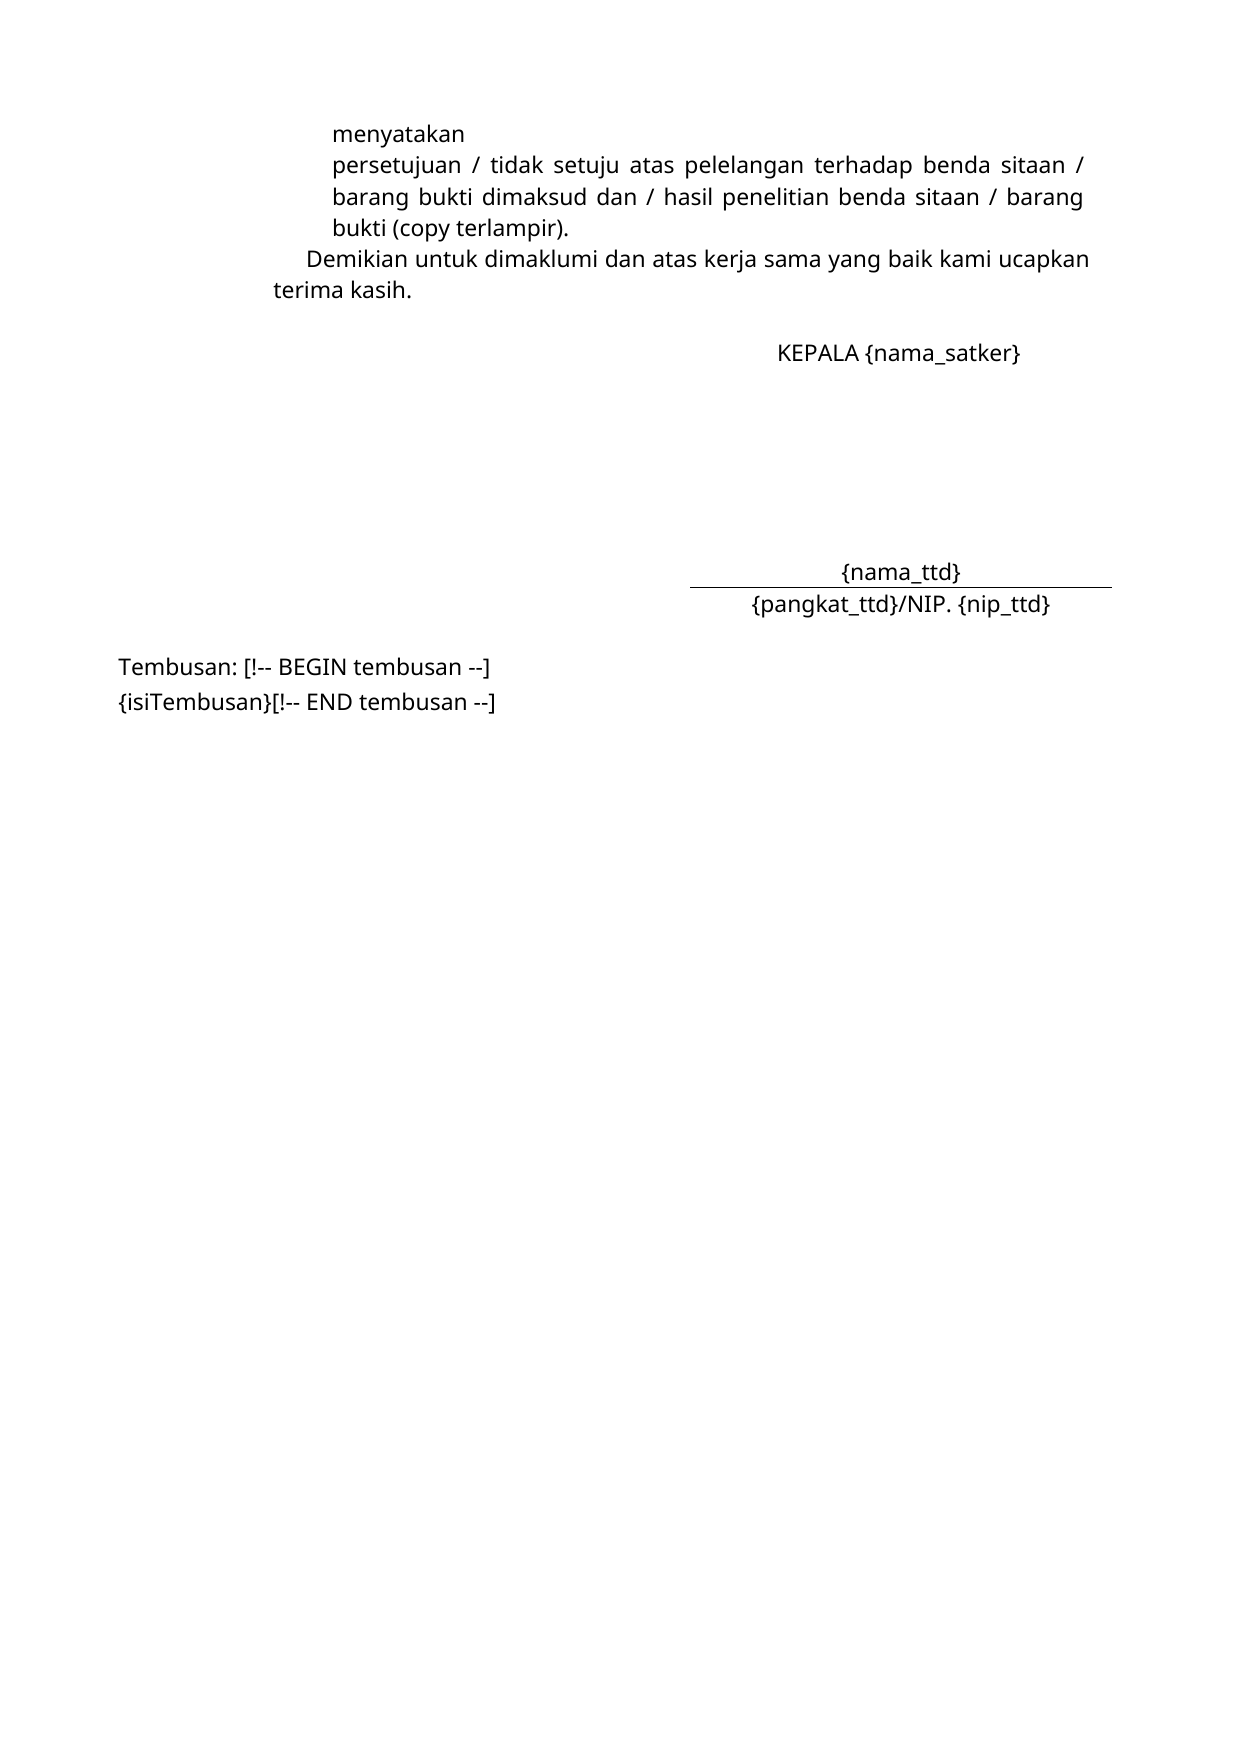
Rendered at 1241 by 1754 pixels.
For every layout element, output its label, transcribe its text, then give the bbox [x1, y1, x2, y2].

table_cell [118, 118, 1115, 337]
table_cell [118, 556, 1115, 650]
table_cell menyatakan persetujuan / tidak setuju atas pelelangan terhadap benda sitaan / barang bukti dimaksud dan / hasil penelitian benda sitaan / barang bukti (copy terlampir). [321, 118, 1096, 243]
text Tembusan: [!-- BEGIN tembusan --] [118, 650, 1122, 682]
table_cell [118, 399, 1115, 556]
table_header {nama_ttd} [690, 556, 1112, 587]
table_cell {pangkat_ttd}/NIP. {nip_ttd} [690, 588, 1112, 619]
table_header Demikian untuk dimaklumi dan atas kerja sama yang baik kami ucapkan terima kasih. [262, 118, 1102, 306]
text {isiTembusan}[!-- END tembusan --] [118, 686, 1122, 718]
table_cell [118, 337, 1115, 399]
table_header KEPALA {nama_satker} [690, 337, 1107, 368]
table_cell [273, 118, 321, 243]
